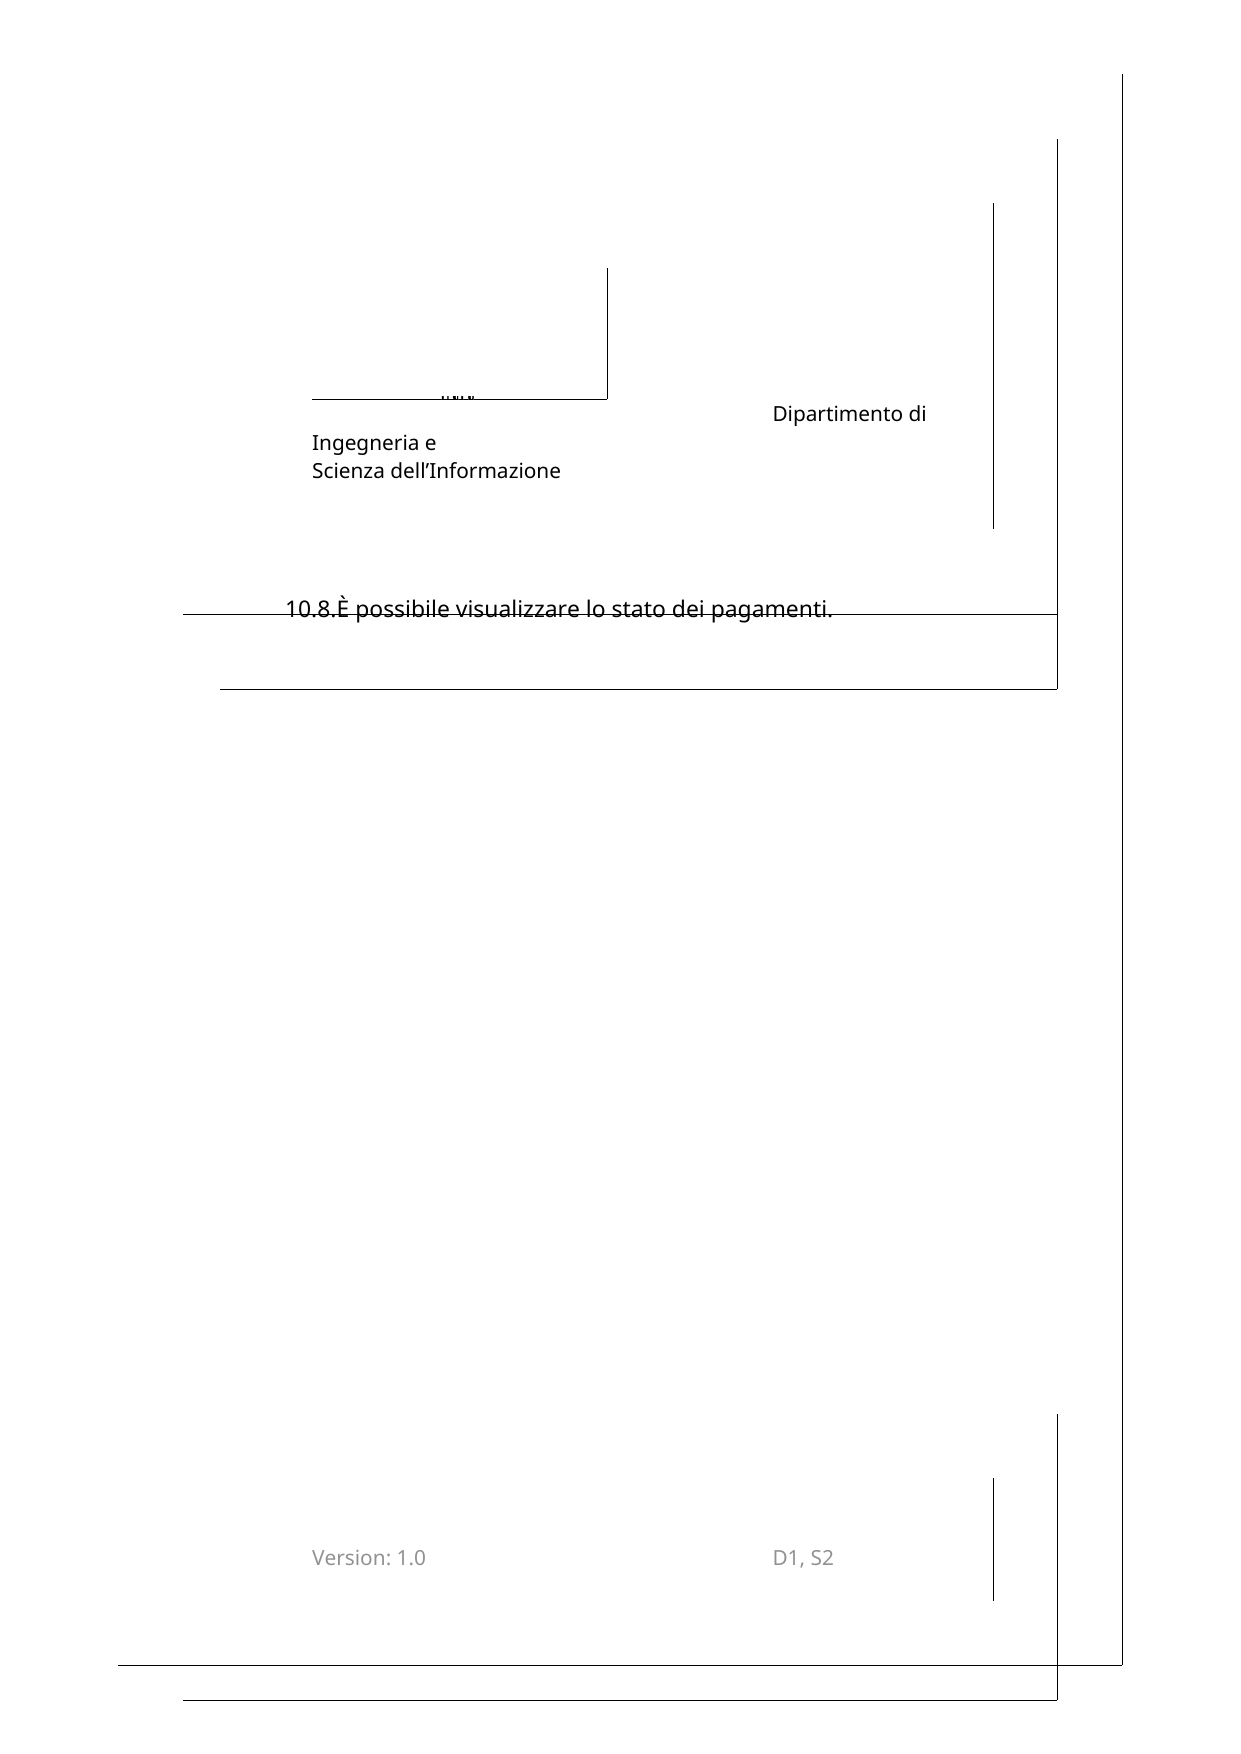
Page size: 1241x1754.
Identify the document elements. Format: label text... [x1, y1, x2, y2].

list È possibile visualizzare lo stato dei pagamenti. [220, 529, 1057, 689]
